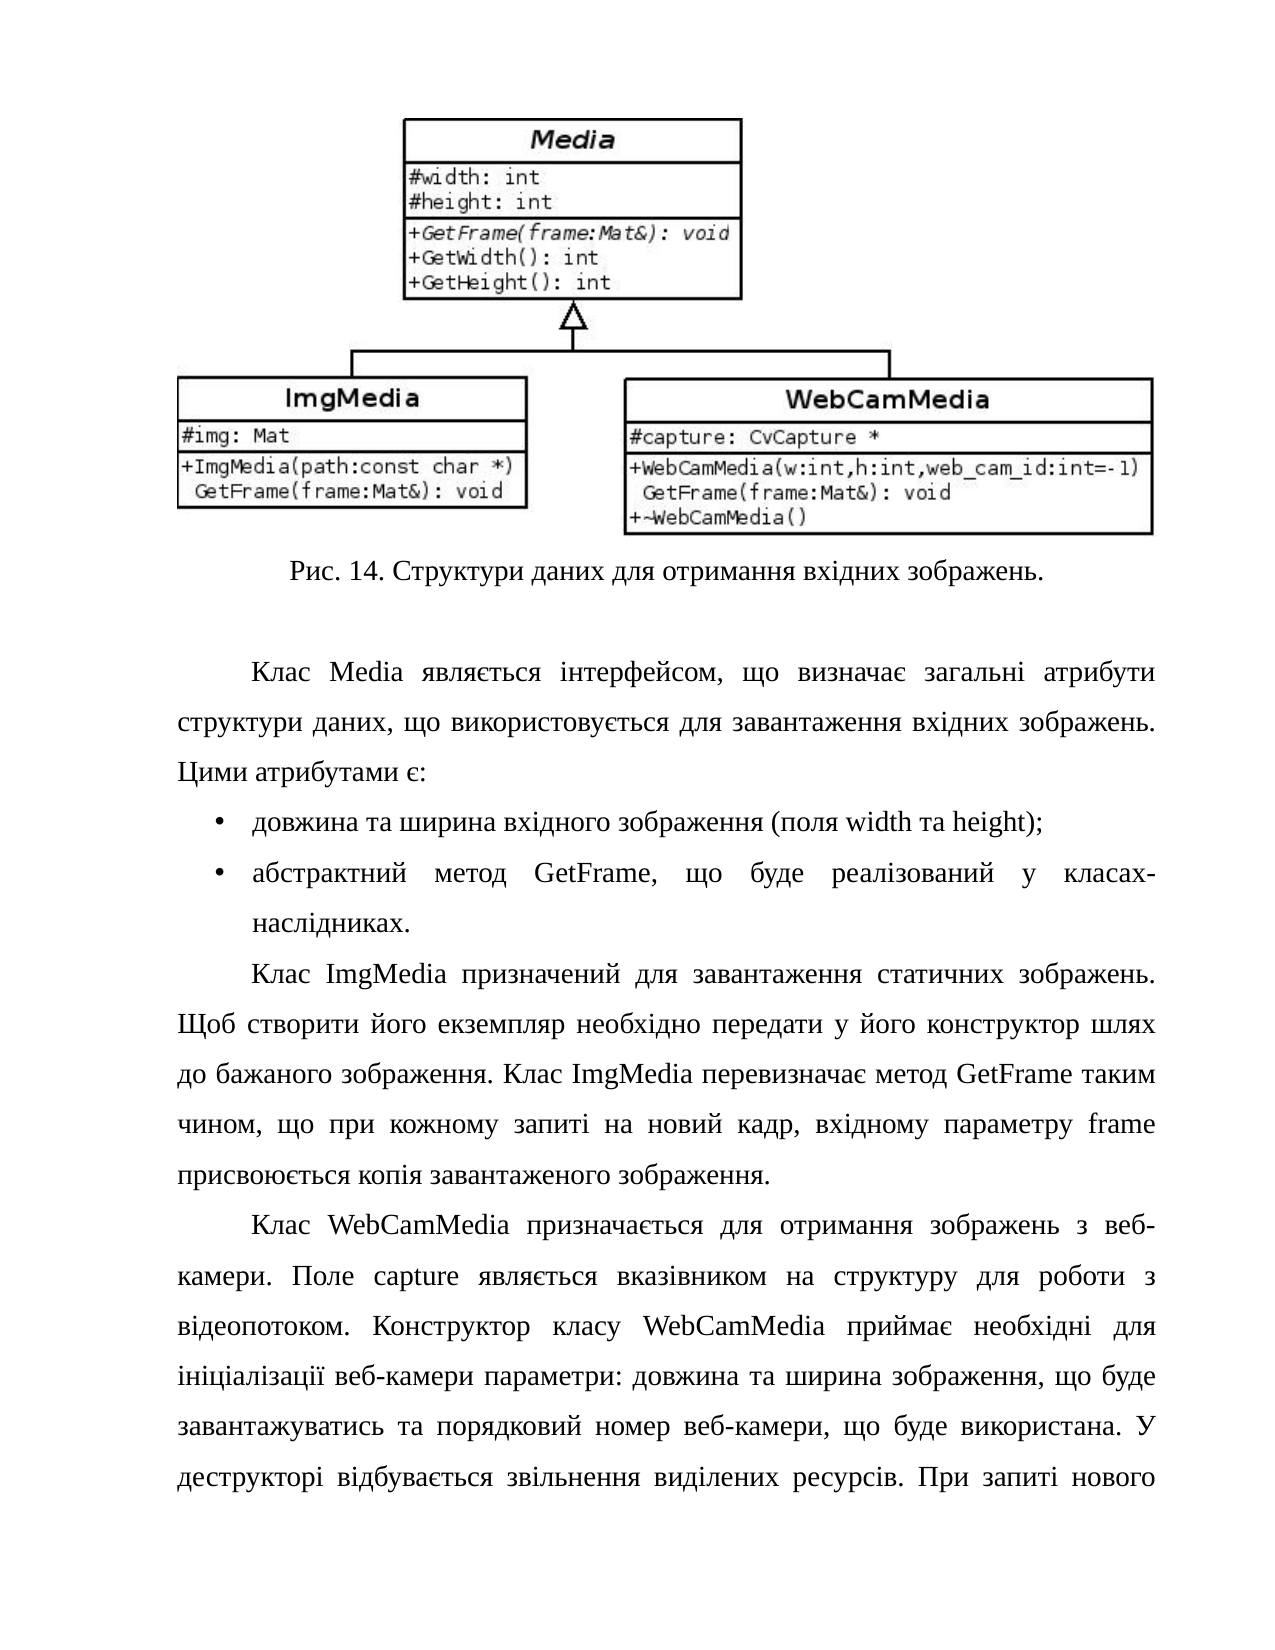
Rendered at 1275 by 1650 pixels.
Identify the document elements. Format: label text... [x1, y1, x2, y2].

text Клас WebCamMedia призначається для отримання зображень з веб-камери. Поле capture являється вказівником на структуру для роботи з відеопотоком. Конструктор класу WebCamMedia приймає необхідні для ініціалізації веб-камери параметри: довжина та ширина зображення, що буде завантажуватись та порядковий номер веб-камери, що буде використана. У деструкторі відбувається звільнення виділених ресурсів. При запиті нового [177, 1207, 1157, 1492]
list абстрактний метод GetFrame, що буде реалізований у класах-наслідниках. [214, 855, 1157, 939]
text Клас ImgMedia призначений для завантаження статичних зображень. Щоб створити його екземпляр необхідно передати у його конструктор шлях до бажаного зображення. Клас ImgMedia перевизначає метод GetFrame таким чином, що при кожному запиті на новий кадр, вхідному параметру frame присвоюється копія завантаженого зображення. [177, 956, 1157, 1191]
list довжина та ширина вхідного зображення (поля width та height); [214, 804, 1157, 838]
text Рис. 14. Структури даних для отримання вхідних зображень. [177, 537, 1157, 587]
text Клас Media являється інтерфейсом, що визначає загальні атрибути структури даних, що використовується для завантаження вхідних зображень. Цими атрибутами є: [177, 654, 1157, 788]
picture [177, 118, 1157, 537]
